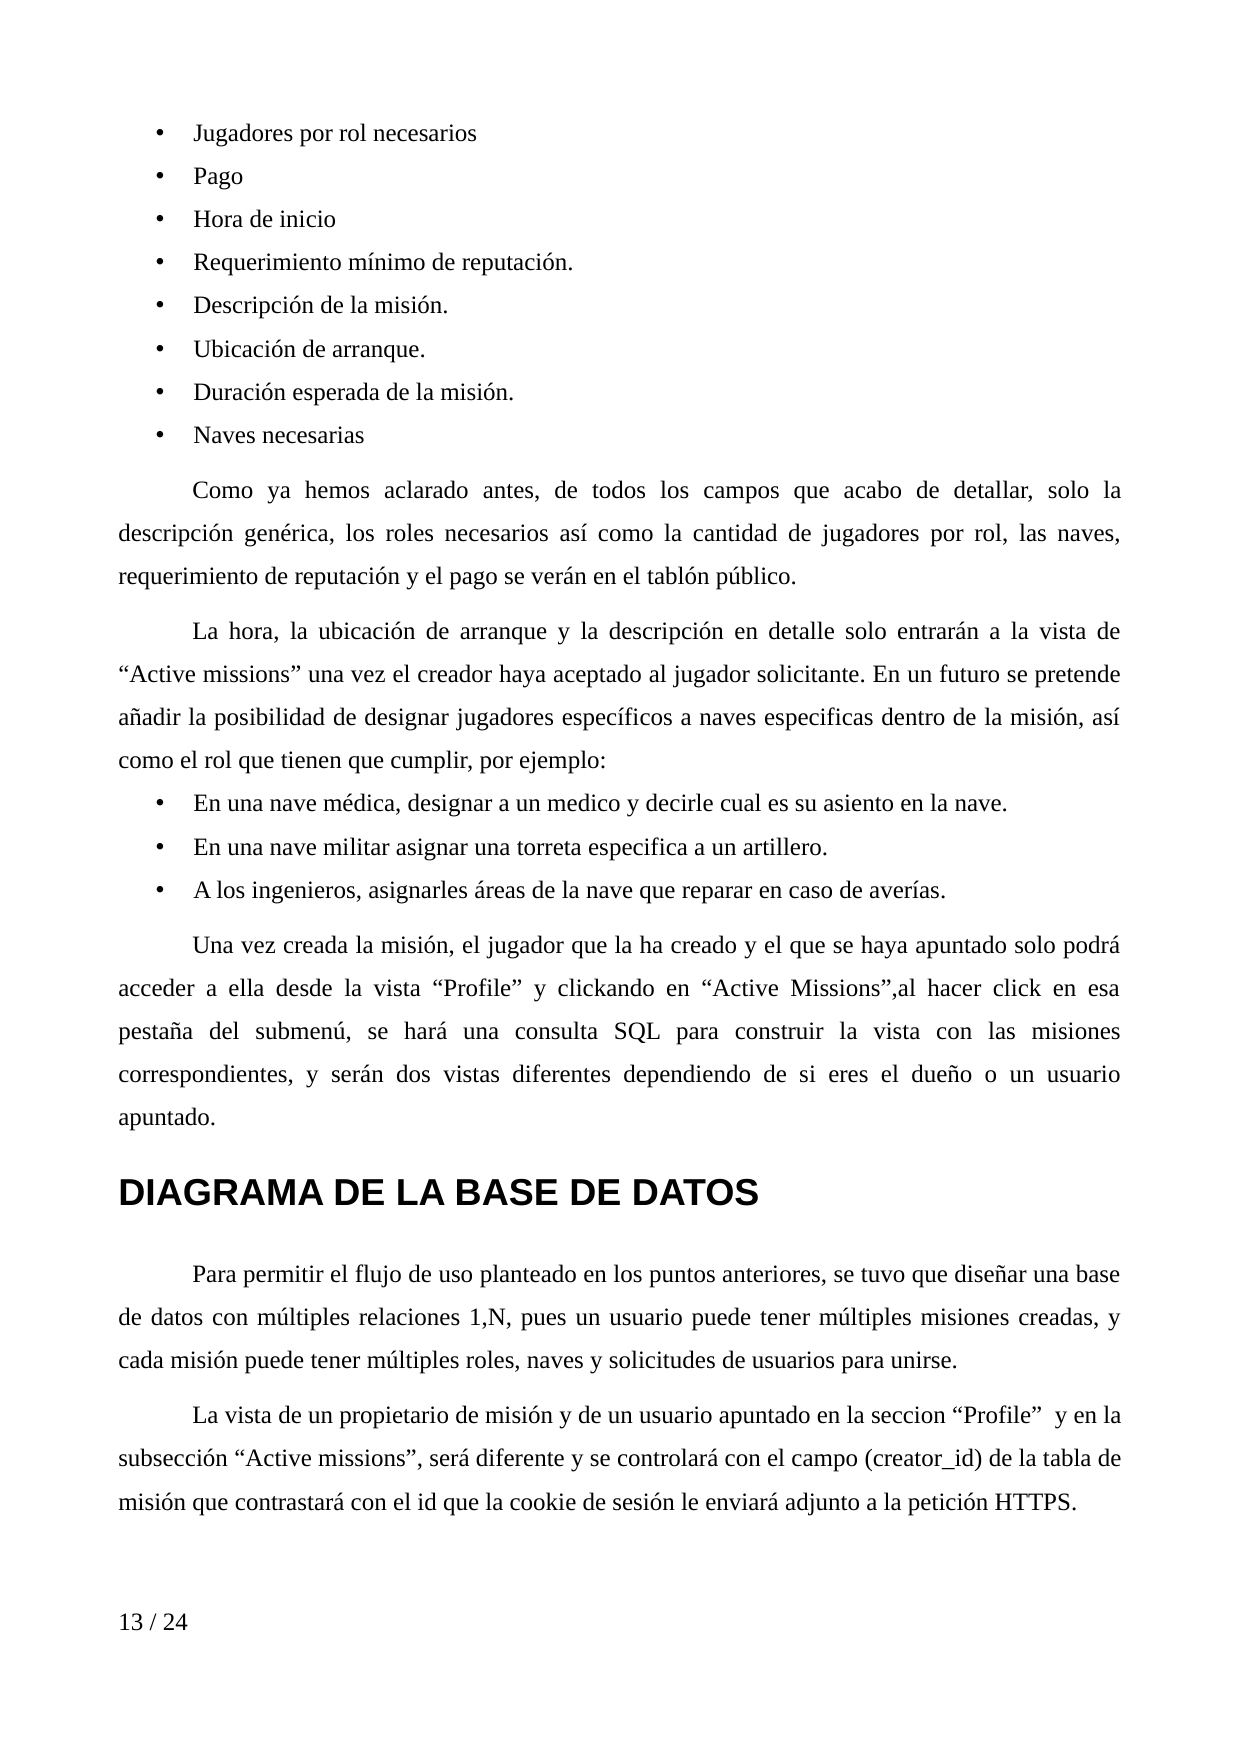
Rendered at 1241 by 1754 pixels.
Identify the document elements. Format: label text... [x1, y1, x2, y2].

list Jugadores por rol necesarios [156, 118, 1122, 147]
text Como ya hemos aclarado antes, de todos los campos que acabo de detallar, solo la descripción genérica, los roles necesarios así como la cantidad de jugadores por rol, las naves, requerimiento de reputación y el pago se verán en el tablón público. [118, 475, 1122, 590]
list Pago [156, 161, 1122, 190]
list Naves necesarias [156, 420, 1122, 449]
list En una nave militar asignar una torreta especifica a un artillero. [156, 832, 1122, 860]
text La hora, la ubicación de arranque y la descripción en detalle solo entrarán a la vista de “Active missions” una vez el creador haya aceptado al jugador solicitante. En un futuro se pretende añadir la posibilidad de designar jugadores específicos a naves especificas dentro de la misión, así como el rol que tienen que cumplir, por ejemplo: [118, 616, 1122, 774]
list Ubicación de arranque. [156, 334, 1122, 362]
text La vista de un propietario de misión y de un usuario apuntado en la seccion “Profile” y en la subsección “Active missions”, será diferente y se controlará con el campo (creator_id) de la tabla de misión que contrastará con el id que la cookie de sesión le enviará adjunto a la petición HTTPS. [118, 1400, 1122, 1515]
list Hora de inicio [156, 204, 1122, 233]
text Una vez creada la misión, el jugador que la ha creado y el que se haya apuntado solo podrá acceder a ella desde la vista “Profile” y clickando en “Active Missions”,al hacer click en esa pestaña del submenú, se hará una consulta SQL para construir la vista con las misiones correspondientes, y serán dos vistas diferentes dependiendo de si eres el dueño o un usuario apuntado. [118, 930, 1122, 1131]
list A los ingenieros, asignarles áreas de la nave que reparar en caso de averías. [156, 875, 1122, 903]
list Duración esperada de la misión. [156, 377, 1122, 406]
subtitle DIAGRAMA DE LA BASE DE DATOS [118, 1170, 1122, 1213]
text Para permitir el flujo de uso planteado en los puntos anteriores, se tuvo que diseñar una base de datos con múltiples relaciones 1,N, pues un usuario puede tener múltiples misiones creadas, y cada misión puede tener múltiples roles, naves y solicitudes de usuarios para unirse. [118, 1259, 1122, 1374]
list Requerimiento mínimo de reputación. [156, 247, 1122, 276]
list Descripción de la misión. [156, 291, 1122, 319]
list En una nave médica, designar a un medico y decirle cual es su asiento en la nave. [156, 788, 1122, 817]
